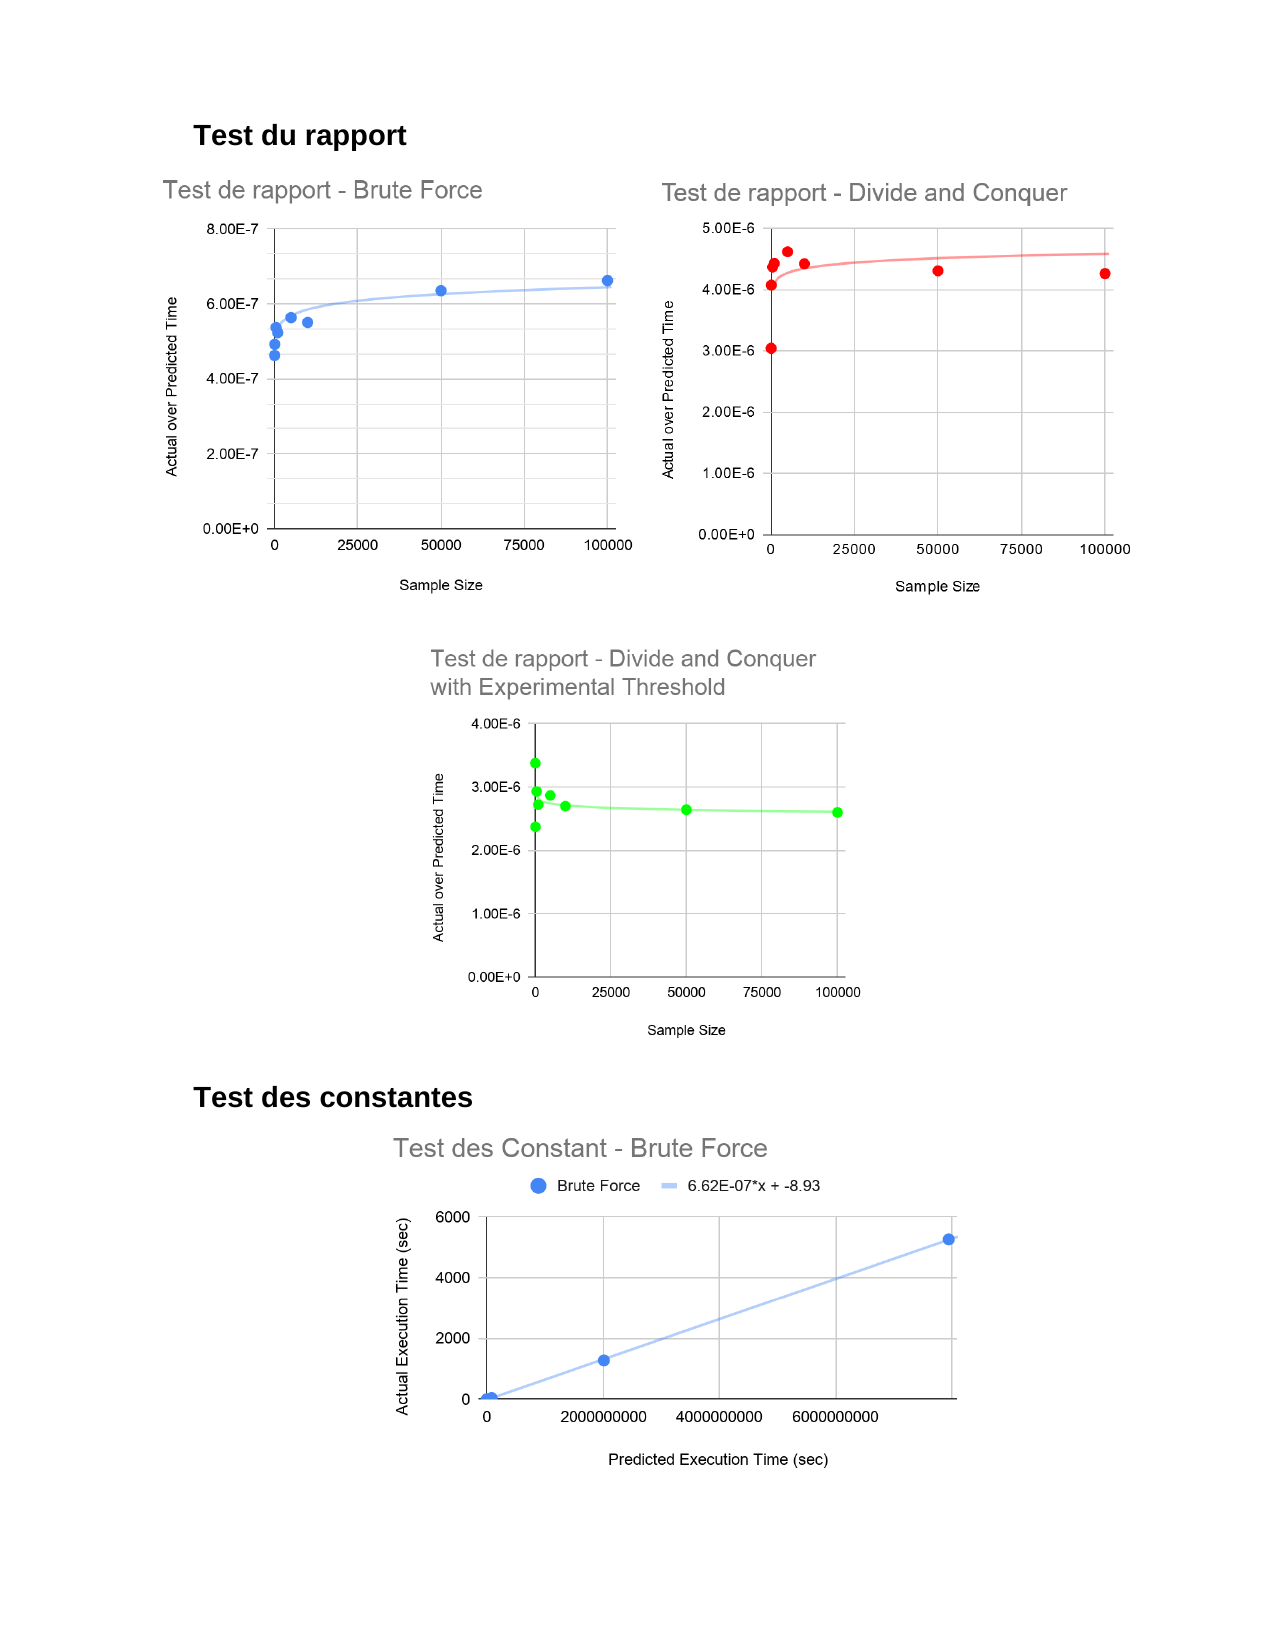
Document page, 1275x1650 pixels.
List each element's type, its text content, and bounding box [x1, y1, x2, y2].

subtitle Test des constantes [118, 1080, 1157, 1113]
picture [408, 622, 867, 1060]
picture [374, 1113, 976, 1487]
subtitle Test du rapport [118, 118, 1157, 152]
picture [140, 151, 1136, 617]
